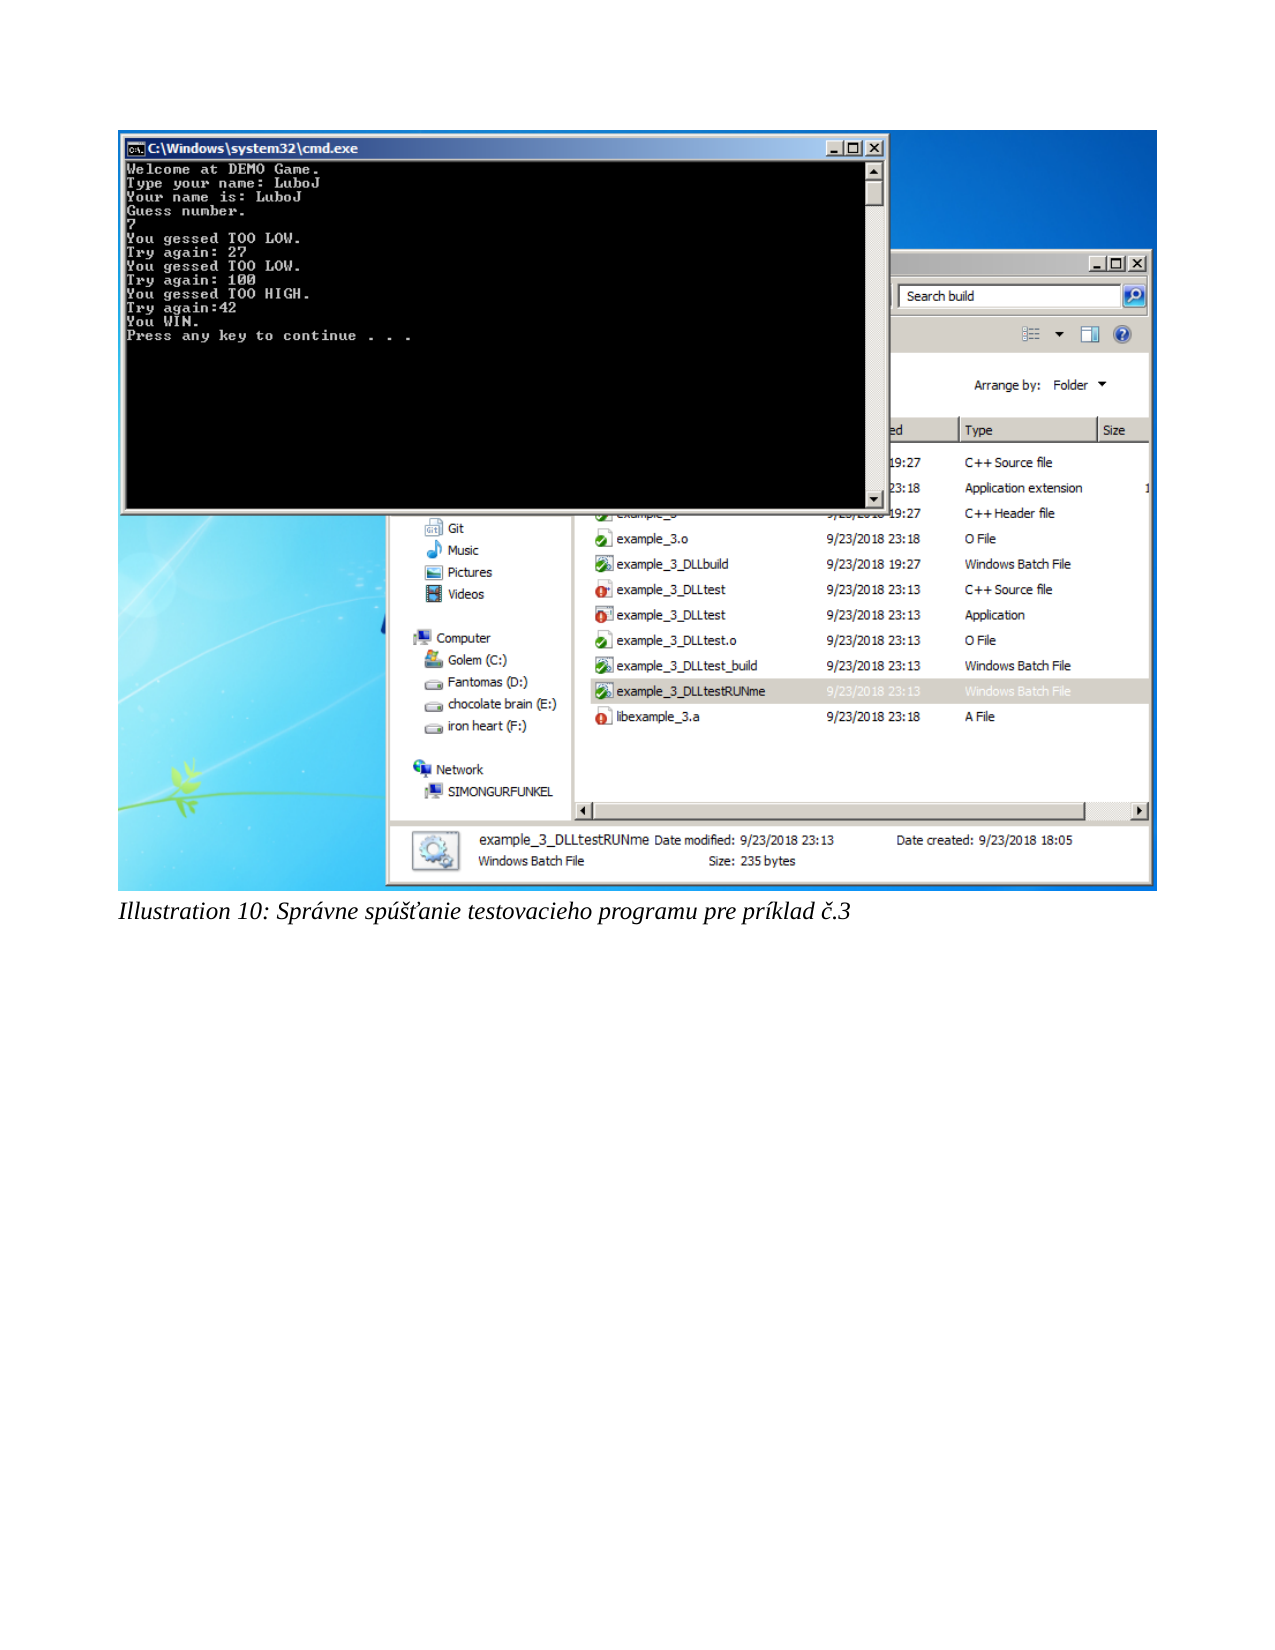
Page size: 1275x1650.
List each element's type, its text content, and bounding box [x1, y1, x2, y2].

picture [118, 130, 1157, 891]
text Illustration 10: Správne spúšťanie testovacieho programu pre príklad č.3 [118, 891, 1157, 924]
